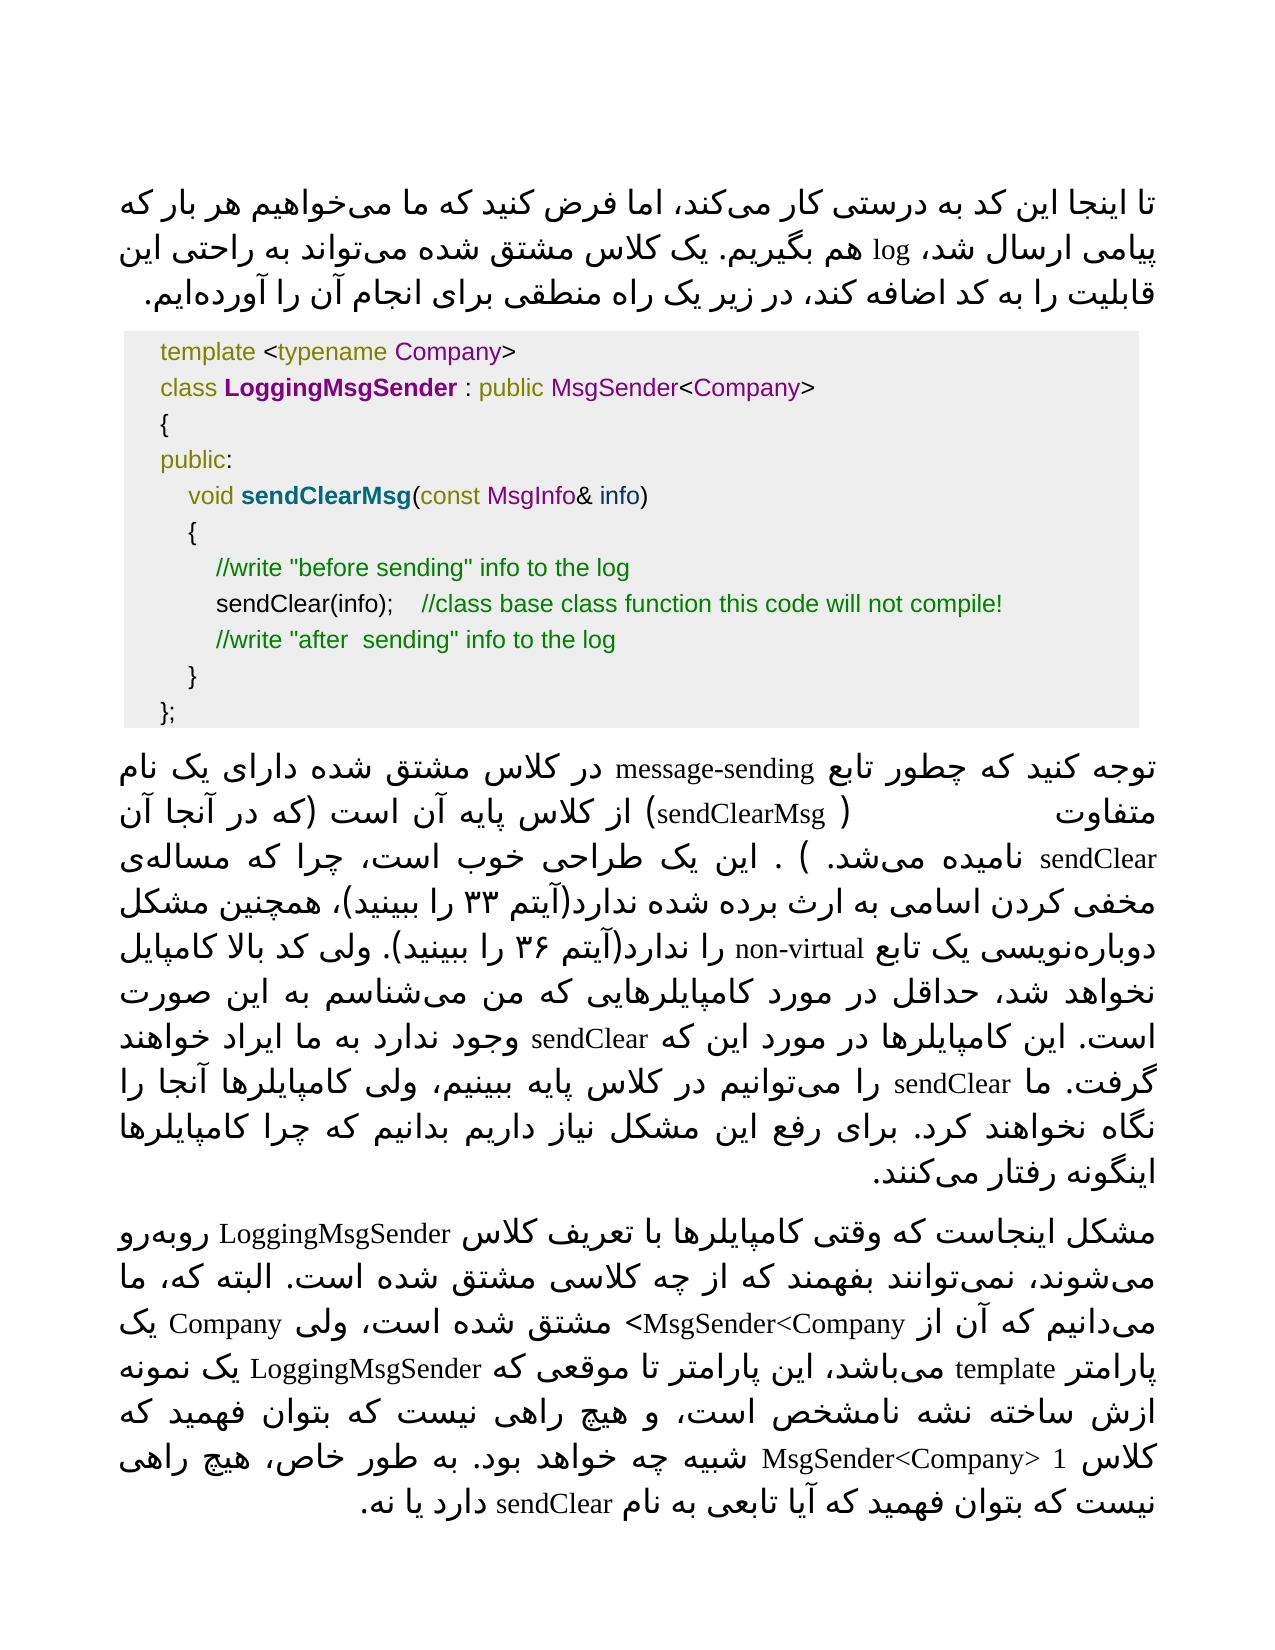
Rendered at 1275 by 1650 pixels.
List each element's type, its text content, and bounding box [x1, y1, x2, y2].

text تا اینجا این کد به درستی کار می‌کند، اما فرض کنید که ما می‌خواهیم هر بار که پیامی ارسال شد، log هم بگیریم. یک کلاس مشتق شده می‌تواند به راحتی این قابلیت را به کد اضافه کند، در زیر یک راه منطقی برای انجام آن را آورده‌ایم. [118, 178, 1157, 313]
text //write "before sending" info to the log [124, 547, 1139, 583]
text { [124, 511, 1139, 547]
text مشکل اینجاست که وقتی کامپایلر‌ها با تعریف کلاس LoggingMsgSender روبه‌رو می‌شوند، نمی‌توانند بفهمند که از چه کلاسی مشتق شده است. البته که، ما می‌دانیم که آن از MsgSender<Company> مشتق شده است، ولی Company یک پارامتر template می‌باشد، این پارامتر تا موقعی که LoggingMsgSender یک نمونه ازش ساخته نشه نامشخص است، و هیچ راهی نیست که بتوان فهمید که کلاس MsgSender<Company> 1 شبیه چه خواهد بود. به طور خاص، هیچ راهی نیست که بتوان فهمید که آیا تابعی به نام sendClear دارد یا نه. [118, 1208, 1157, 1523]
text public: [124, 439, 1139, 475]
text }; [124, 692, 1139, 728]
text //write "after sending" info to the log [124, 619, 1139, 656]
text void sendClearMsg(const MsgInfo& info) [124, 475, 1139, 511]
text sendClear(info); //class base class function this code will not compile! [124, 583, 1139, 619]
text توجه کنید که چطور تابع message-sending در کلاس مشتق شده دارای یک نام متفاوت ( sendClearMsg) از کلاس پایه آن است (که در آنجا آن sendClear نامیده می‌شد. ) . این یک طراحی خوب است، چرا که مساله‌ی مخفی کردن اسامی به ارث برده شده ندارد(آیتم ۳۳ را ببینید)، همچنین مشکل دوباره‌نویسی یک تابع non-virtual را ندارد(آیتم ۳۶ را ببینید). ولی کد بالا کامپایل نخواهد شد، حداقل در مورد کامپایلر‌هایی که من می‌شناسم به این صورت است. این کامپایلر‌ها در مورد این که sendClear وجود ندارد به ما ایراد خواهند گرفت. ما sendClear را می‌توانیم در کلاس پایه ببینیم، ولی کامپایلر‌ها آنجا را نگاه نخواهند کرد. برای رفع این مشکل نیاز داریم بدانیم که چرا کامپایلر‌ها اینگونه رفتار می‌کنند. [118, 743, 1157, 1193]
text class LoggingMsgSender : public MsgSender<Company> [124, 367, 1139, 403]
text { [124, 403, 1139, 439]
text } [124, 656, 1139, 692]
text template <typename Company> [124, 331, 1139, 367]
